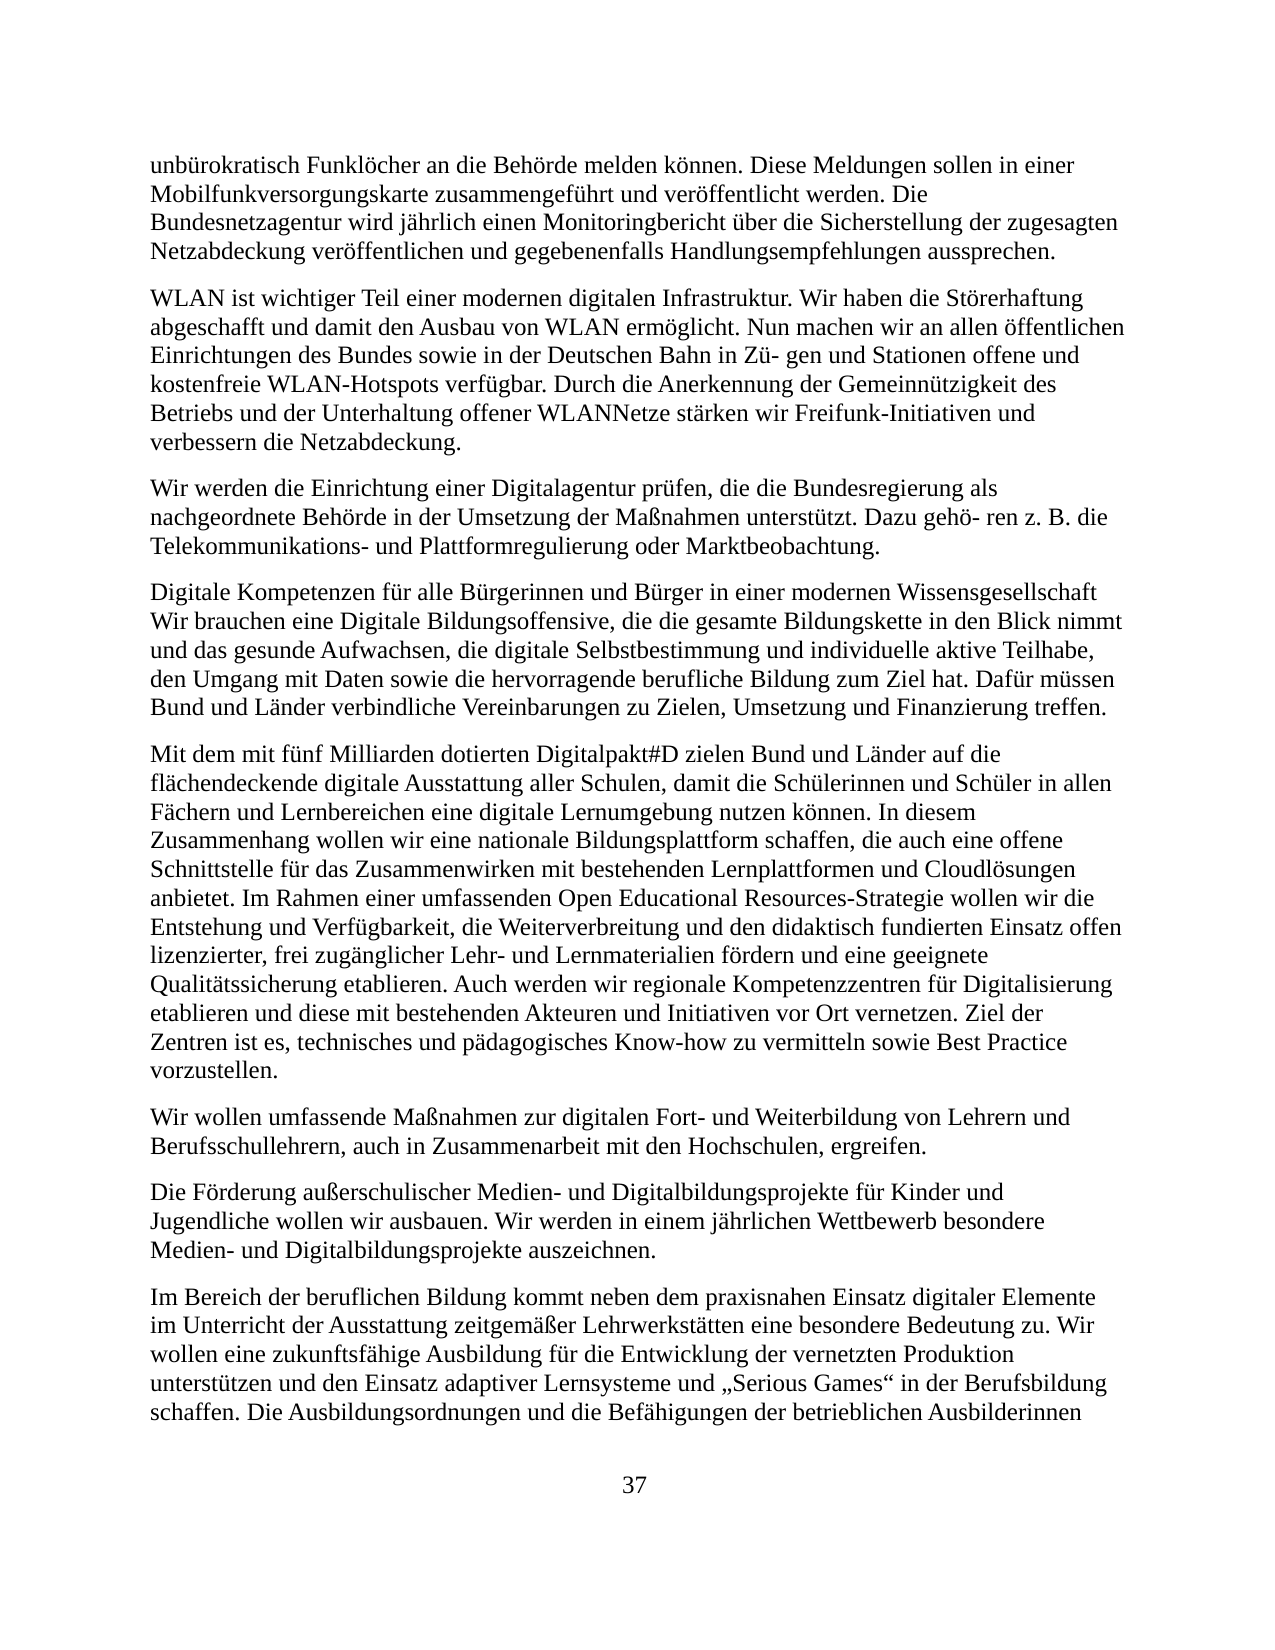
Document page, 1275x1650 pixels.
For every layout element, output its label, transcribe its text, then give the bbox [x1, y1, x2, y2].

text unbürokratisch Funklöcher an die Behörde melden können. Diese Meldungen sollen in einer Mobilfunkversorgungskarte zusammengeführt und veröffentlicht werden. Die Bundesnetzagentur wird jährlich einen Monitoringbericht über die Sicherstellung der zugesagten Netzabdeckung veröffentlichen und gegebenenfalls Handlungsempfehlungen aussprechen. [150, 150, 1125, 265]
text Wir wollen umfassende Maßnahmen zur digitalen Fort- und Weiterbildung von Lehrern und Berufsschullehrern, auch in Zusammenarbeit mit den Hochschulen, ergreifen. [150, 1102, 1125, 1159]
text Digitale Kompetenzen für alle Bürgerinnen und Bürger in einer modernen Wissensgesellschaft Wir brauchen eine Digitale Bildungsoffensive, die die gesamte Bildungskette in den Blick nimmt und das gesunde Aufwachsen, die digitale Selbstbestimmung und individuelle aktive Teilhabe, den Umgang mit Daten sowie die hervorragende berufliche Bildung zum Ziel hat. Dafür müssen Bund und Länder verbindliche Vereinbarungen zu Zielen, Umsetzung und Finanzierung treffen. [150, 577, 1125, 721]
text Die Förderung außerschulischer Medien- und Digitalbildungsprojekte für Kinder und Jugendliche wollen wir ausbauen. Wir werden in einem jährlichen Wettbewerb besondere Medien- und Digitalbildungsprojekte auszeichnen. [150, 1177, 1125, 1264]
text Wir werden die Einrichtung einer Digitalagentur prüfen, die die Bundesregierung als nachgeordnete Behörde in der Umsetzung der Maßnahmen unterstützt. Dazu gehö- ren z. B. die Telekommunikations- und Plattformregulierung oder Marktbeobachtung. [150, 473, 1125, 559]
text Mit dem mit fünf Milliarden dotierten Digitalpakt#D zielen Bund und Länder auf die flächendeckende digitale Ausstattung aller Schulen, damit die Schülerinnen und Schüler in allen Fächern und Lernbereichen eine digitale Lernumgebung nutzen können. In diesem Zusammenhang wollen wir eine nationale Bildungsplattform schaffen, die auch eine offene Schnittstelle für das Zusammenwirken mit bestehenden Lernplattformen und Cloudlösungen anbietet. Im Rahmen einer umfassenden Open Educational Resources-Strategie wollen wir die Entstehung und Verfügbarkeit, die Weiterverbreitung und den didaktisch fundierten Einsatz offen lizenzierter, frei zugänglicher Lehr- und Lernmaterialien fördern und eine geeignete Qualitätssicherung etablieren. Auch werden wir regionale Kompetenzzentren für Digitalisierung etablieren und diese mit bestehenden Akteuren und Initiativen vor Ort vernetzen. Ziel der Zentren ist es, technisches und pädagogisches Know-how zu vermitteln sowie Best Practice vorzustellen. [150, 739, 1125, 1084]
text Im Bereich der beruflichen Bildung kommt neben dem praxisnahen Einsatz digitaler Elemente im Unterricht der Ausstattung zeitgemäßer Lehrwerkstätten eine besondere Bedeutung zu. Wir wollen eine zukunftsfähige Ausbildung für die Entwicklung der vernetzten Produktion unterstützen und den Einsatz adaptiver Lernsysteme und „Serious Games“ in der Berufsbildung schaffen. Die Ausbildungsordnungen und die Befähigungen der betrieblichen Ausbilderinnen [150, 1282, 1125, 1425]
text WLAN ist wichtiger Teil einer modernen digitalen Infrastruktur. Wir haben die Störerhaftung abgeschafft und damit den Ausbau von WLAN ermöglicht. Nun machen wir an allen öffentlichen Einrichtungen des Bundes sowie in der Deutschen Bahn in Zü- gen und Stationen offene und kostenfreie WLAN-Hotspots verfügbar. Durch die Anerkennung der Gemeinnützigkeit des Betriebs und der Unterhaltung offener WLANNetze stärken wir Freifunk-Initiativen und verbessern die Netzabdeckung. [150, 283, 1125, 455]
